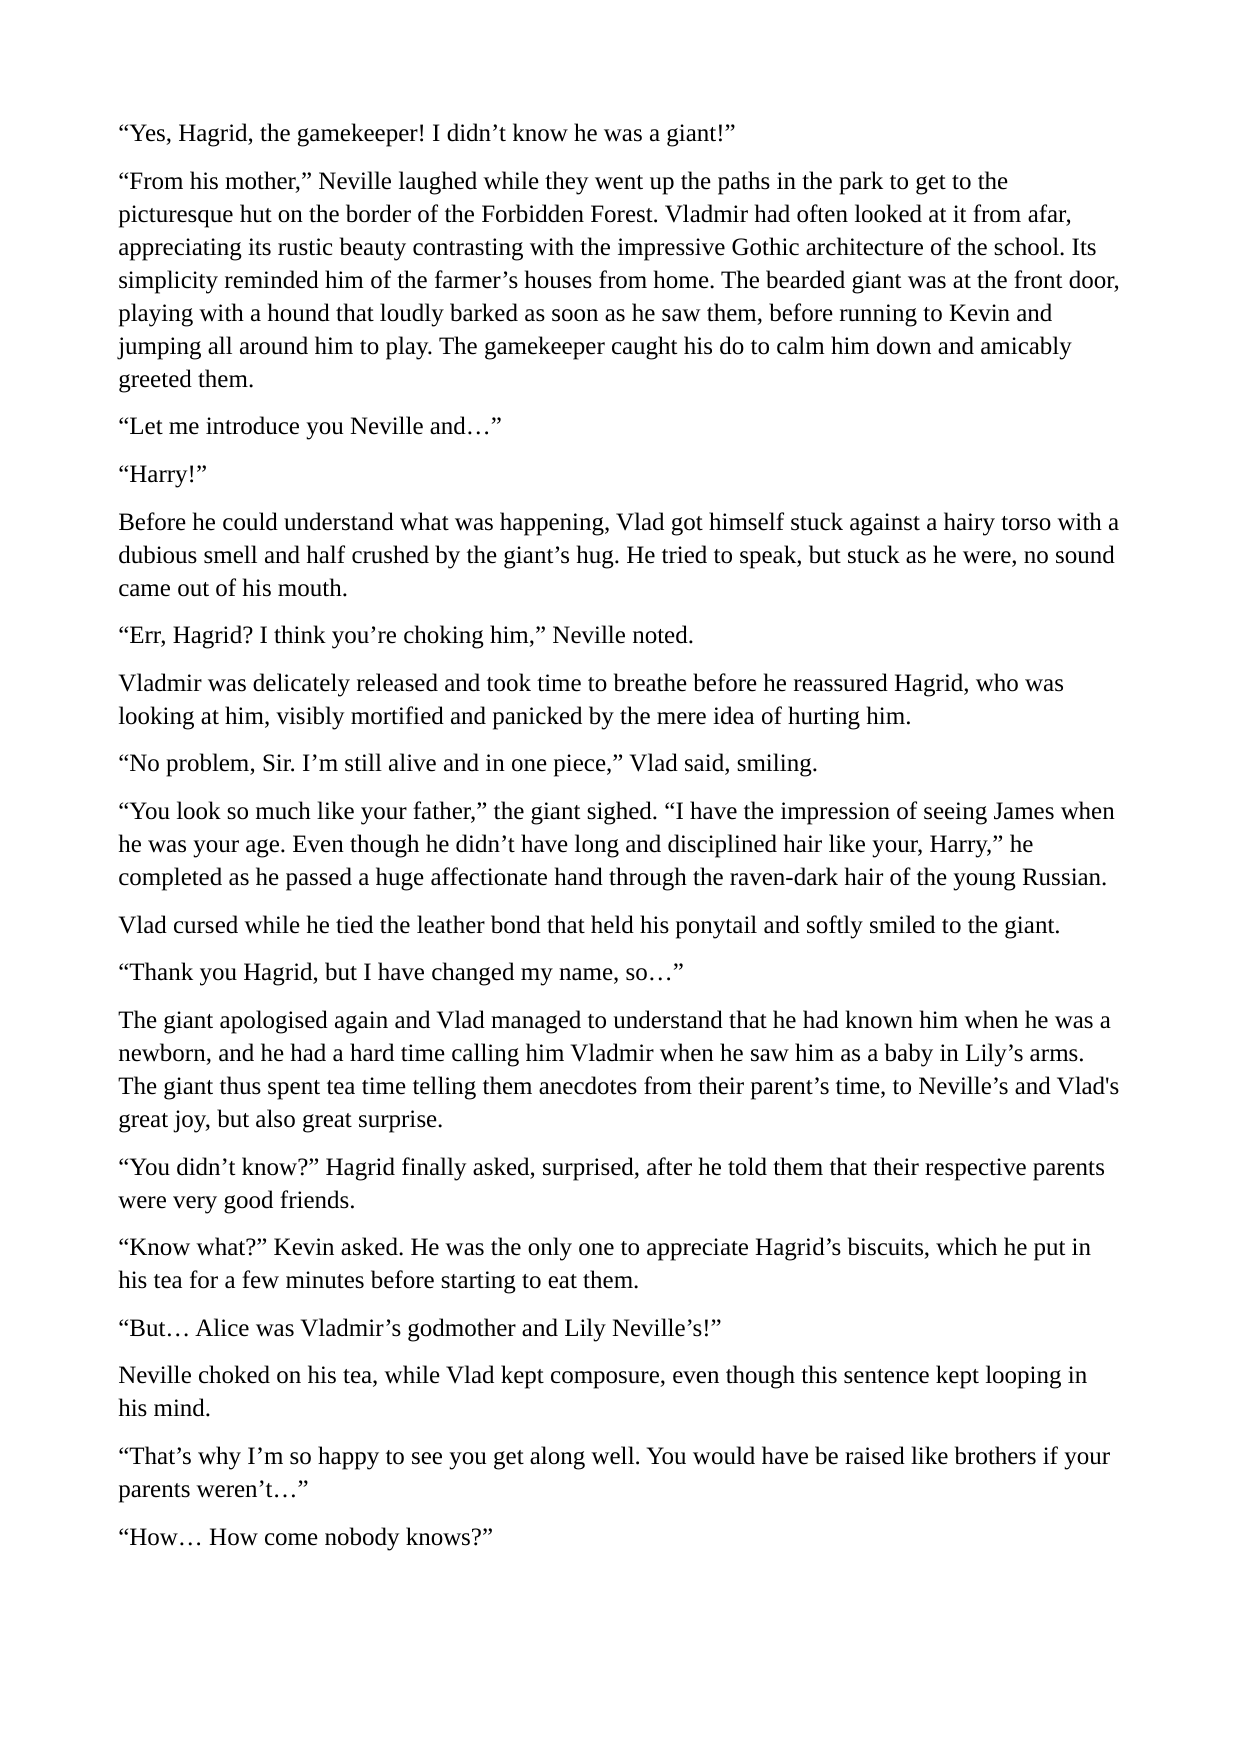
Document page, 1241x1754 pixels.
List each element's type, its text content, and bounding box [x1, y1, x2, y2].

text “How… How come nobody knows?” [118, 1522, 1122, 1551]
text Neville choked on his tea, while Vlad kept composure, even though this sentence kept looping in his mind. [118, 1361, 1122, 1422]
text “Err, Hagrid? I think you’re choking him,” Neville noted. [118, 620, 1122, 649]
text “Know what?” Kevin asked. He was the only one to appreciate Hagrid’s biscuits, which he put in his tea for a few minutes before starting to eat them. [118, 1232, 1122, 1294]
text “That’s why I’m so happy to see you get along well. You would have be raised like brothers if your parents weren’t…” [118, 1441, 1122, 1503]
text “Thank you Hagrid, but I have changed my name, so…” [118, 957, 1122, 986]
text “You didn’t know?” Hagrid finally asked, surprised, after he told them that their respective parents were very good friends. [118, 1152, 1122, 1213]
text “From his mother,” Neville laughed while they went up the paths in the park to get to the picturesque hut on the border of the Forbidden Forest. Vladmir had often looked at it from afar, appreciating its rustic beauty contrasting with the impressive Gothic architecture of the school. Its simplicity reminded him of the farmer’s houses from home. The bearded giant was at the front door, playing with a hound that loudly barked as soon as he saw them, before running to Kevin and jumping all around him to play. The gamekeeper caught his do to calm him down and amicably greeted them. [118, 166, 1122, 393]
text Vlad cursed while he tied the leather bond that held his ponytail and softly smiled to the giant. [118, 910, 1122, 938]
text “You look so much like your father,” the giant sighed. “I have the impression of seeing James when he was your age. Even though he didn’t have long and disciplined hair like your, Harry,” he completed as he passed a huge affectionate hand through the raven-dark hair of the young Russian. [118, 796, 1122, 891]
text Before he could understand what was happening, Vlad got himself stuck against a hairy torso with a dubious smell and half crushed by the giant’s hug. He tried to speak, but stuck as he were, no sound came out of his mouth. [118, 507, 1122, 601]
text “Let me introduce you Neville and…” [118, 411, 1122, 440]
text The giant apologised again and Vlad managed to understand that he had known him when he was a newborn, and he had a hard time calling him Vladmir when he saw him as a baby in Lily’s arms. The giant thus spent tea time telling them anecdotes from their parent’s time, to Neville’s and Vlad's great joy, but also great surprise. [118, 1005, 1122, 1133]
text “No problem, Sir. I’m still alive and in one piece,” Vlad said, smiling. [118, 748, 1122, 777]
text Vladmir was delicately released and took time to breathe before he reassured Hagrid, who was looking at him, visibly mortified and panicked by the mere idea of hurting him. [118, 668, 1122, 730]
text “Harry!” [118, 459, 1122, 488]
text “Yes, Hagrid, the gamekeeper! I didn’t know he was a giant!” [118, 118, 1122, 147]
text “But… Alice was Vladmir’s godmother and Lily Neville’s!” [118, 1313, 1122, 1342]
